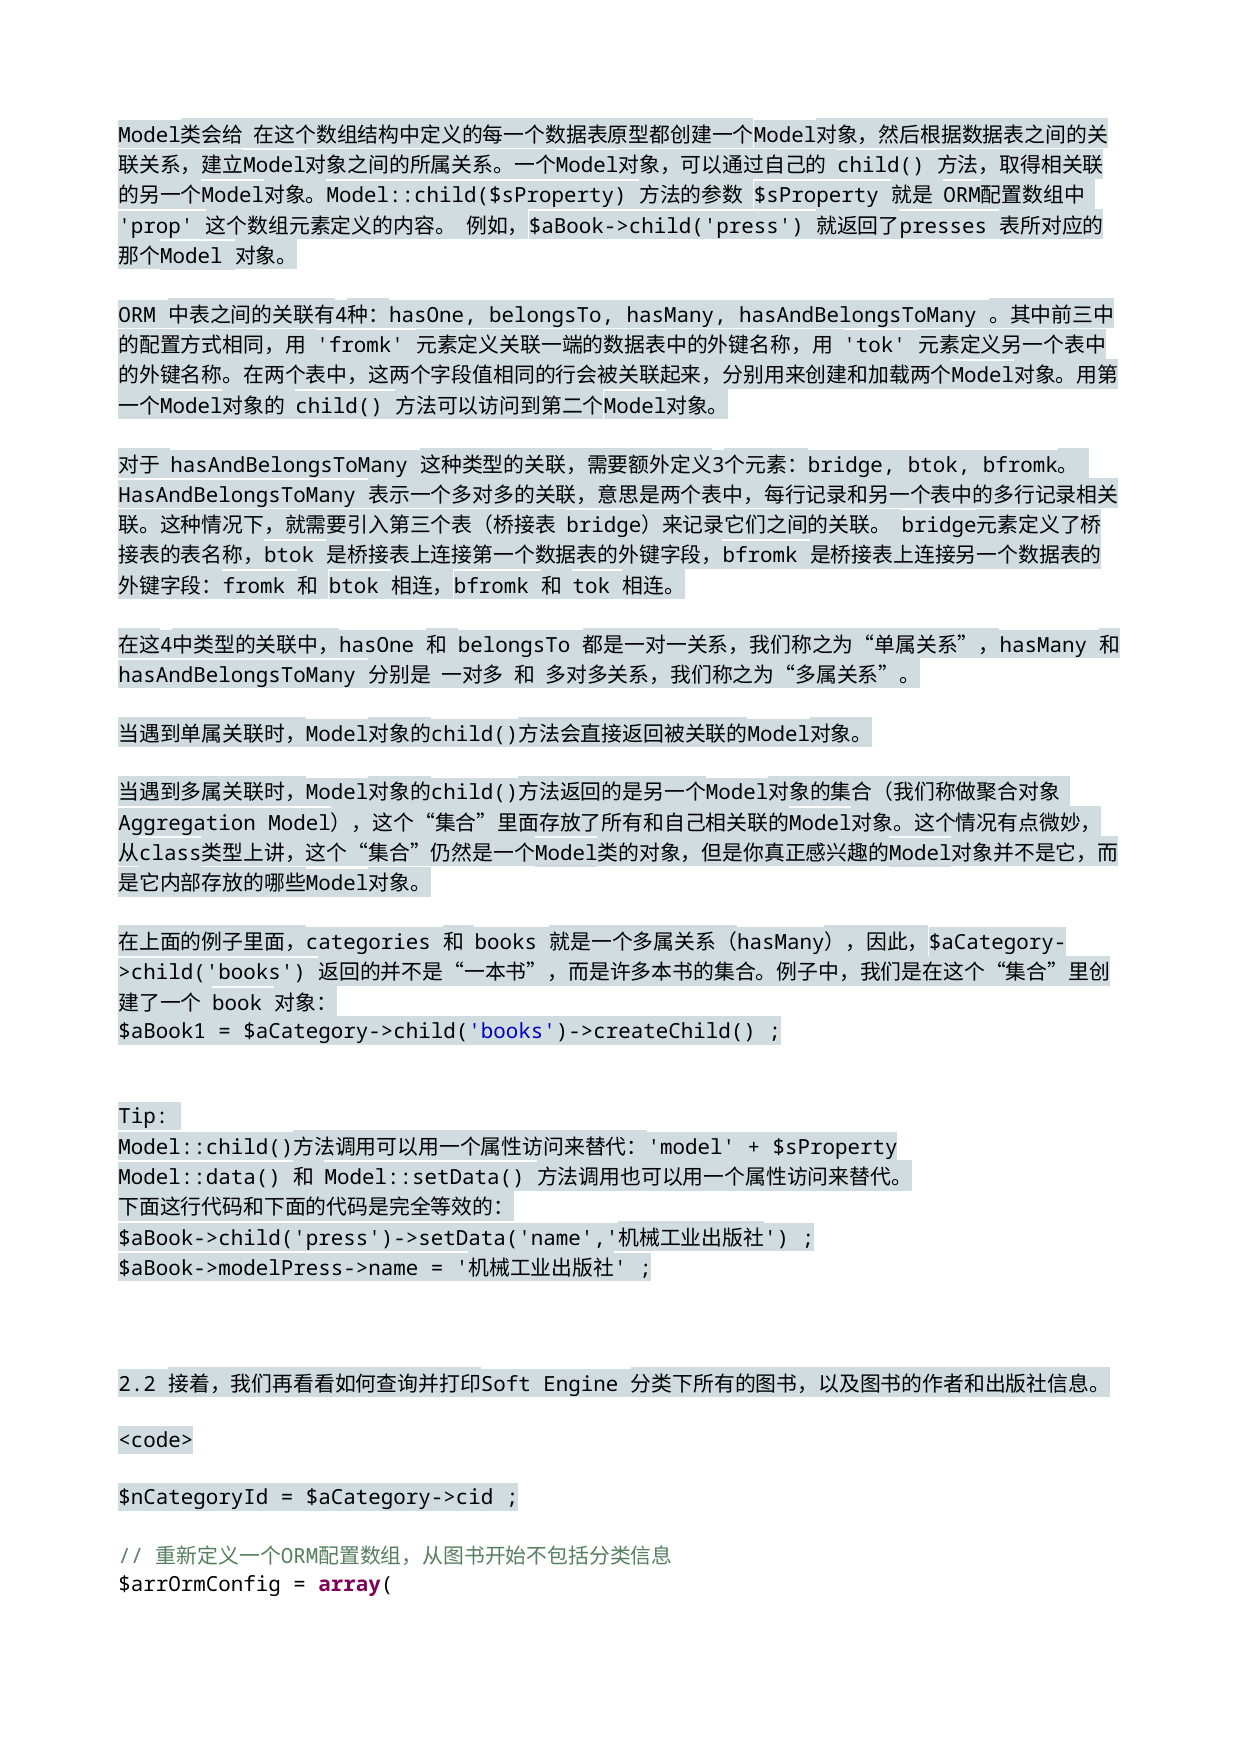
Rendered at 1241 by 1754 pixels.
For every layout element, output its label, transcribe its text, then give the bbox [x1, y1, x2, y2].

text $nCategoryId = $aCategory->cid ; [118, 1482, 1122, 1511]
text $arrOrmConfig = array( [118, 1569, 1122, 1598]
text 下面这行代码和下面的代码是完全等效的： [118, 1191, 1122, 1221]
text 当遇到单属关联时，Model对象的child()方法会直接返回被关联的Model对象。 [118, 717, 1122, 747]
text 在这4中类型的关联中，hasOne 和 belongsTo 都是一对一关系，我们称之为“单属关系”，hasMany 和 hasAndBelongsToMany 分别是 一对多 和 多对多关系，我们称之为“多属关系”。 [118, 628, 1122, 688]
text <code> [118, 1426, 1122, 1454]
text Model::data() 和 Model::setData() 方法调用也可以用一个属性访问来替代。 [118, 1160, 1122, 1191]
text Model类会给 在这个数组结构中定义的每一个数据表原型都创建一个Model对象，然后根据数据表之间的关联关系，建立Model对象之间的所属关系。一个Model对象，可以通过自己的 child() 方法，取得相关联的另一个Model对象。Model::child($sProperty) 方法的参数 $sProperty 就是 ORM配置数组中 'prop' 这个数组元素定义的内容。 例如，$aBook->child('press') 就返回了presses 表所对应的那个Model 对象。 [118, 118, 1122, 270]
text // 重新定义一个ORM配置数组，从图书开始不包括分类信息 [118, 1539, 1122, 1569]
text Model::child()方法调用可以用一个属性访问来替代：'model' + $sProperty [118, 1130, 1122, 1160]
text $aBook->child('press')->setData('name','机械工业出版社') ; [118, 1221, 1122, 1251]
text $aBook->modelPress->name = '机械工业出版社' ; [118, 1251, 1122, 1281]
text ORM 中表之间的关联有4种：hasOne, belongsTo, hasMany, hasAndBelongsToMany 。其中前三中的配置方式相同，用 'fromk' 元素定义关联一端的数据表中的外键名称，用 'tok' 元素定义另一个表中的外键名称。在两个表中，这两个字段值相同的行会被关联起来，分别用来创建和加载两个Model对象。用第一个Model对象的 child() 方法可以访问到第二个Model对象。 [118, 298, 1122, 419]
text 在上面的例子里面，categories 和 books 就是一个多属关系（hasMany），因此，$aCategory->child('books') 返回的并不是“一本书”，而是许多本书的集合。例子中，我们是在这个“集合”里创建了一个 book 对象： [118, 925, 1122, 1016]
text 对于 hasAndBelongsToMany 这种类型的关联，需要额外定义3个元素：bridge, btok, bfromk。 HasAndBelongsToMany 表示一个多对多的关联，意思是两个表中，每行记录和另一个表中的多行记录相关联。这种情况下，就需要引入第三个表（桥接表 bridge）来记录它们之间的关联。 bridge元素定义了桥接表的表名称，btok 是桥接表上连接第一个数据表的外键字段，bfromk 是桥接表上连接另一个数据表的外键字段：fromk 和 btok 相连，bfromk 和 tok 相连。 [118, 448, 1122, 599]
text Tip: [118, 1102, 1122, 1130]
text $aBook1 = $aCategory->child('books')->createChild() ; [118, 1016, 1122, 1045]
list 2.2 接着，我们再看看如何查询并打印Soft Engine 分类下所有的图书，以及图书的作者和出版社信息。 [118, 1367, 1122, 1397]
text 当遇到多属关联时，Model对象的child()方法返回的是另一个Model对象的集合（我们称做聚合对象 Aggregation Model），这个“集合”里面存放了所有和自己相关联的Model对象。这个情况有点微妙，从class类型上讲，这个“集合”仍然是一个Model类的对象，但是你真正感兴趣的Model对象并不是它，而是它内部存放的哪些Model对象。 [118, 776, 1122, 897]
